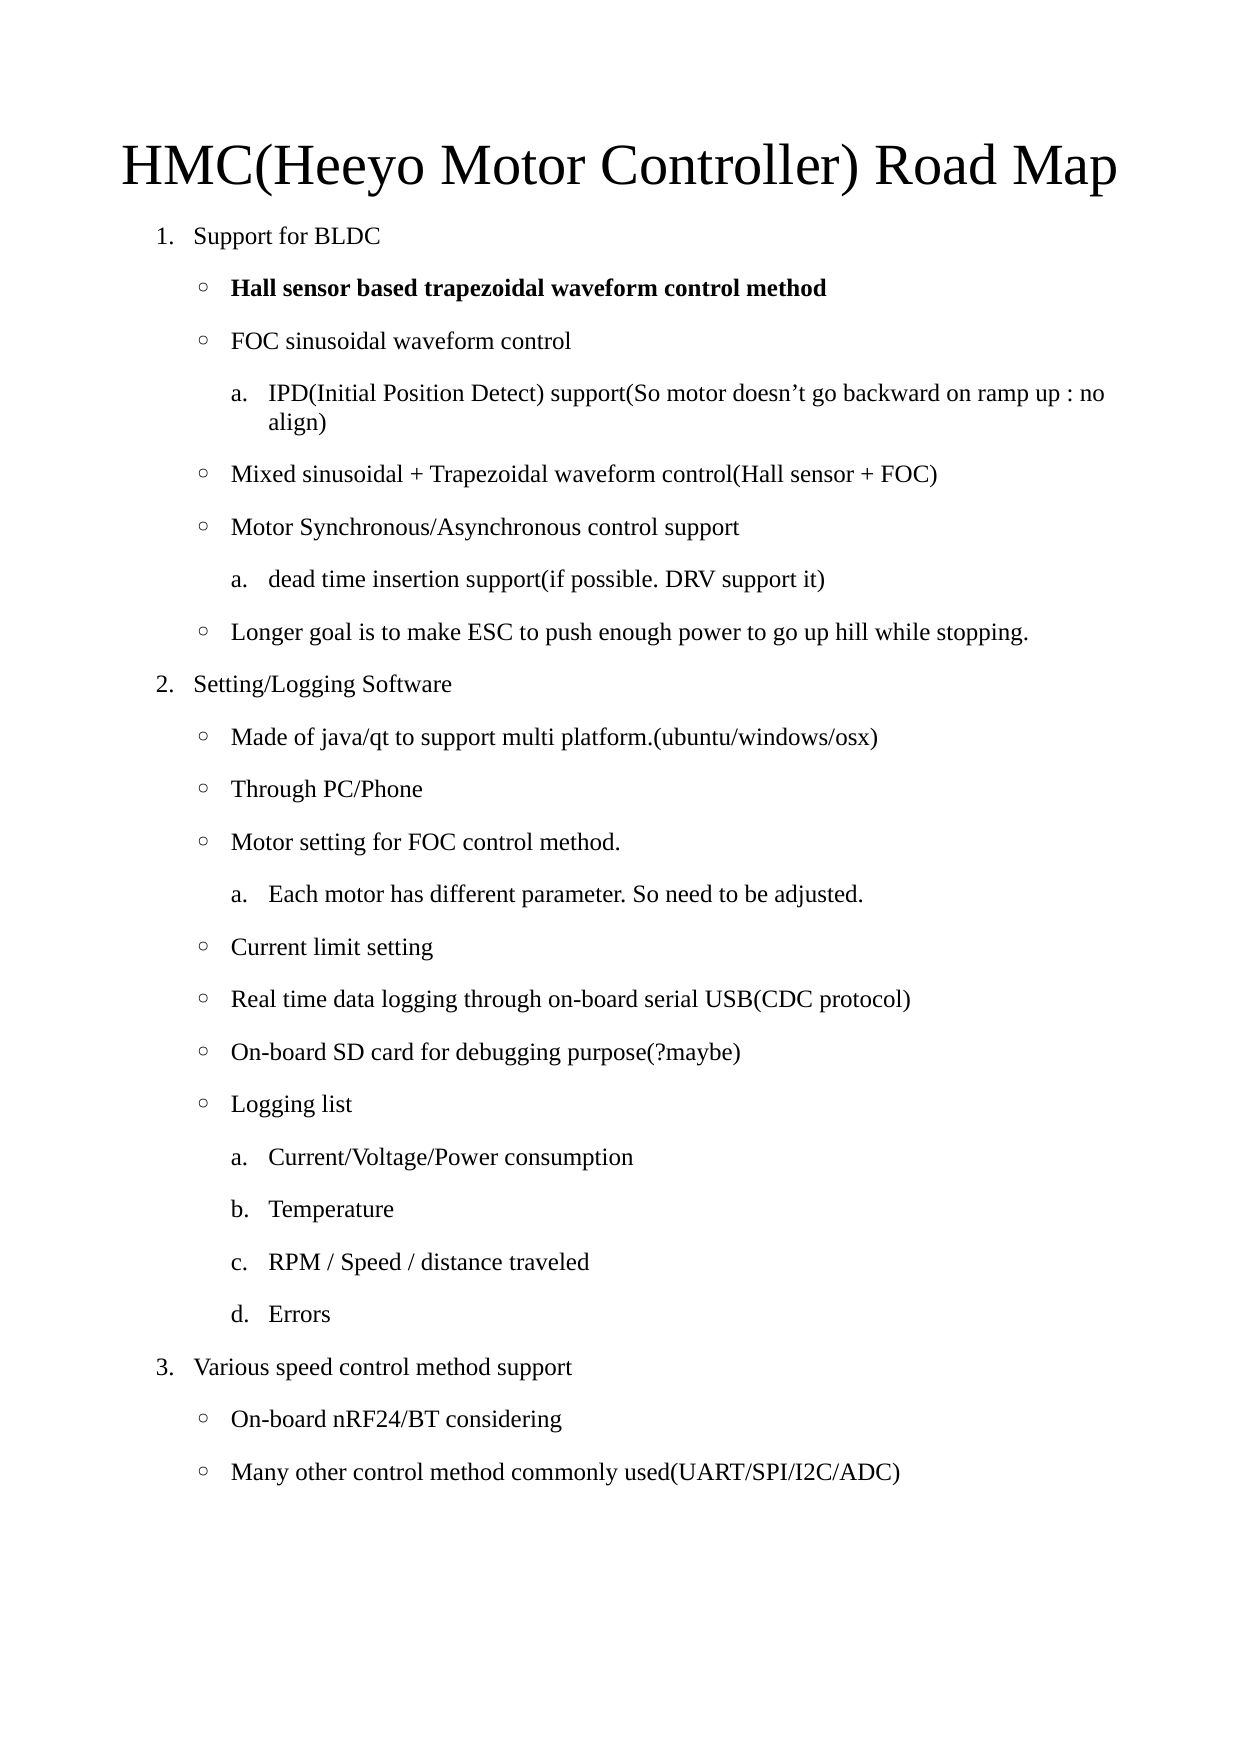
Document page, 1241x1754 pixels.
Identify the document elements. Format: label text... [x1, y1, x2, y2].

text HMC(Heeyo Motor Controller) Road Map [118, 130, 1122, 197]
list Made of java/qt to support multi platform.(ubuntu/windows/osx) [193, 722, 1122, 751]
list Current limit setting [193, 932, 1122, 961]
list Current/Voltage/Power consumption [231, 1142, 1122, 1171]
list Motor setting for FOC control method. [193, 827, 1122, 856]
list Through PC/Phone [193, 774, 1122, 803]
list On-board SD card for debugging purpose(?maybe) [193, 1037, 1122, 1066]
list RPM / Speed / distance traveled [231, 1247, 1122, 1276]
list On-board nRF24/BT considering [193, 1404, 1122, 1433]
list Mixed sinusoidal + Trapezoidal waveform control(Hall sensor + FOC) [193, 459, 1122, 488]
list Real time data logging through on-board serial USB(CDC protocol) [193, 984, 1122, 1013]
list Many other control method commonly used(UART/SPI/I2C/ADC) [193, 1457, 1122, 1486]
list Each motor has different parameter. So need to be adjusted. [231, 879, 1122, 908]
list Errors [231, 1299, 1122, 1328]
list dead time insertion support(if possible. DRV support it) [231, 564, 1122, 593]
list Temperature [231, 1194, 1122, 1223]
list Various speed control method support [156, 1352, 1122, 1381]
list Hall sensor based trapezoidal waveform control method [193, 273, 1122, 302]
list Setting/Logging Software [156, 669, 1122, 698]
list Support for BLDC [156, 221, 1122, 249]
list Logging list [193, 1089, 1122, 1118]
list FOC sinusoidal waveform control [193, 326, 1122, 354]
list Longer goal is to make ESC to push enough power to go up hill while stopping. [193, 617, 1122, 646]
list Motor Synchronous/Asynchronous control support [193, 512, 1122, 541]
list IPD(Initial Position Detect) support(So motor doesn’t go backward on ramp up : no align) [231, 378, 1122, 436]
